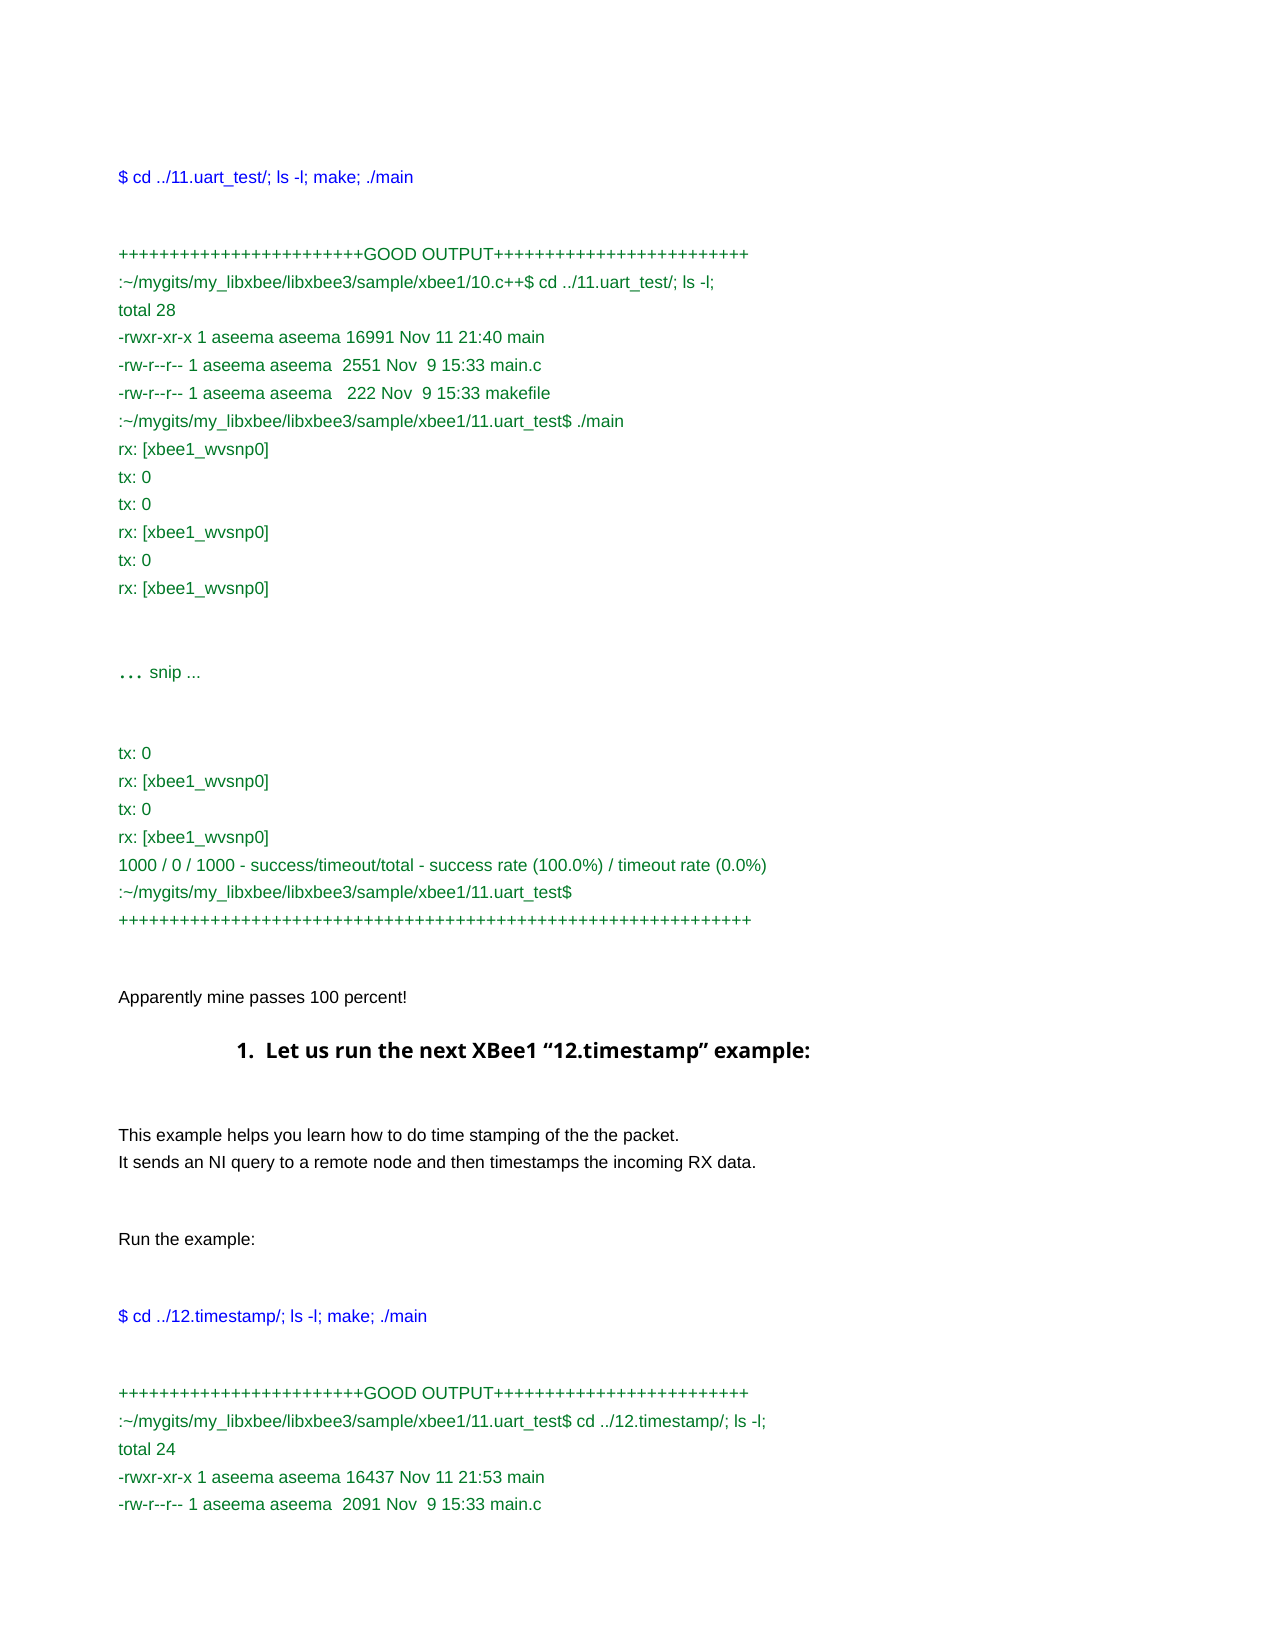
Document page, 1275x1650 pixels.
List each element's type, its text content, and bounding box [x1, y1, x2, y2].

text ++++++++++++++++++++++++++++++++++++++++++++++++++++++++++++++ [118, 910, 1157, 930]
text tx: 0 [118, 799, 1157, 819]
text $ cd ../11.uart_test/; ls -l; make; ./main [118, 167, 1157, 187]
text Run the example: [118, 1229, 1157, 1249]
text It sends an NI query to a remote node and then timestamps the incoming RX data. [118, 1152, 1157, 1173]
text rx: [xbee1_wvsnp0] [118, 771, 1157, 791]
text :~/mygits/my_libxbee/libxbee3/sample/xbee1/11.uart_test$ ./main [118, 411, 1157, 431]
text :~/mygits/my_libxbee/libxbee3/sample/xbee1/10.c++$ cd ../11.uart_test/; ls -l; [118, 272, 1157, 292]
text -rwxr-xr-x 1 aseema aseema 16991 Nov 11 21:40 main [118, 327, 1157, 348]
text tx: 0 [118, 550, 1157, 570]
text tx: 0 [118, 467, 1157, 487]
text tx: 0 [118, 494, 1157, 514]
text rx: [xbee1_wvsnp0] [118, 827, 1157, 847]
text rx: [xbee1_wvsnp0] [118, 522, 1157, 542]
text rx: [xbee1_wvsnp0] [118, 578, 1157, 598]
text -rw-r--r-- 1 aseema aseema 222 Nov 9 15:33 makefile [118, 383, 1157, 403]
text -rw-r--r-- 1 aseema aseema 2551 Nov 9 15:33 main.c [118, 355, 1157, 376]
text total 28 [118, 300, 1157, 320]
text tx: 0 [118, 743, 1157, 763]
text total 24 [118, 1439, 1157, 1459]
text ++++++++++++++++++++++++GOOD OUTPUT+++++++++++++++++++++++++ [118, 244, 1157, 264]
subtitle Let us run the next XBee1 “12.timestamp” example: [236, 1036, 1157, 1065]
text $ cd ../12.timestamp/; ls -l; make; ./main [118, 1306, 1157, 1326]
text 1000 / 0 / 1000 - success/timeout/total - success rate (100.0%) / timeout rate (0.0%) [118, 854, 1157, 875]
text -rwxr-xr-x 1 aseema aseema 16437 Nov 11 21:53 main [118, 1467, 1157, 1487]
text :~/mygits/my_libxbee/libxbee3/sample/xbee1/11.uart_test$ cd ../12.timestamp/; ls -l; [118, 1411, 1157, 1431]
text … snip ... [118, 655, 1157, 683]
text :~/mygits/my_libxbee/libxbee3/sample/xbee1/11.uart_test$ [118, 882, 1157, 903]
text rx: [xbee1_wvsnp0] [118, 439, 1157, 459]
text -rw-r--r-- 1 aseema aseema 2091 Nov 9 15:33 main.c [118, 1494, 1157, 1514]
text Apparently mine passes 100 percent! [118, 987, 1157, 1007]
text ++++++++++++++++++++++++GOOD OUTPUT+++++++++++++++++++++++++ [118, 1383, 1157, 1403]
text This example helps you learn how to do time stamping of the the packet. [118, 1125, 1157, 1145]
